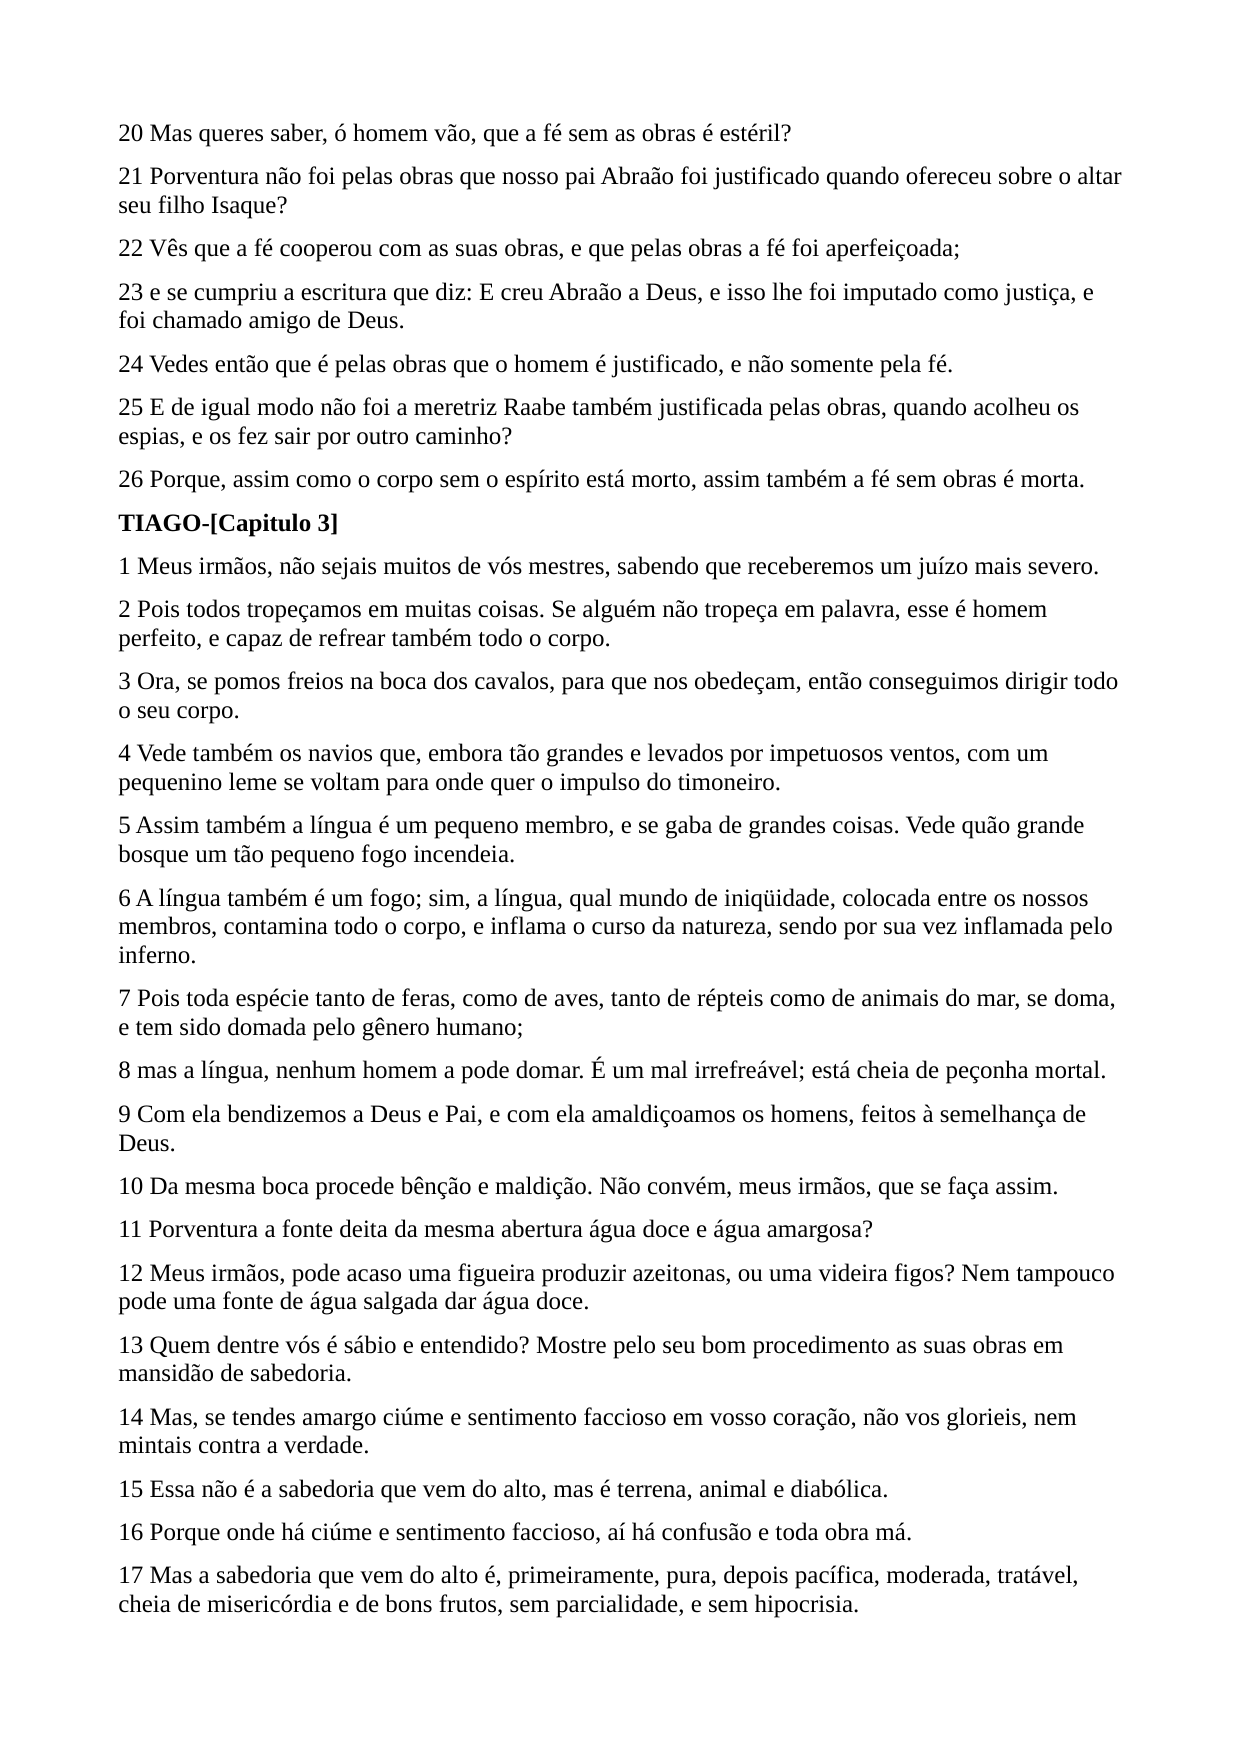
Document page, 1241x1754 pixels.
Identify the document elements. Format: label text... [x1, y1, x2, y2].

text 9 Com ela bendizemos a Deus e Pai, e com ela amaldiçoamos os homens, feitos à semelhança de Deus. [118, 1099, 1122, 1156]
text 1 Meus irmãos, não sejais muitos de vós mestres, sabendo que receberemos um juízo mais severo. [118, 551, 1122, 580]
text 2 Pois todos tropeçamos em muitas coisas. Se alguém não tropeça em palavra, esse é homem perfeito, e capaz de refrear também todo o corpo. [118, 594, 1122, 652]
text 7 Pois toda espécie tanto de feras, como de aves, tanto de répteis como de animais do mar, se doma, e tem sido domada pelo gênero humano; [118, 983, 1122, 1041]
text 15 Essa não é a sabedoria que vem do alto, mas é terrena, animal e diabólica. [118, 1474, 1122, 1503]
text 23 e se cumpriu a escritura que diz: E creu Abraão a Deus, e isso lhe foi imputado como justiça, e foi chamado amigo de Deus. [118, 277, 1122, 334]
text 6 A língua também é um fogo; sim, a língua, qual mundo de iniqüidade, colocada entre os nossos membros, contamina todo o corpo, e inflama o curso da natureza, sendo por sua vez inflamada pelo inferno. [118, 883, 1122, 969]
text 10 Da mesma boca procede bênção e maldição. Não convém, meus irmãos, que se faça assim. [118, 1171, 1122, 1200]
text 21 Porventura não foi pelas obras que nosso pai Abraão foi justificado quando ofereceu sobre o altar seu filho Isaque? [118, 161, 1122, 219]
text TIAGO-[Capitulo 3] [118, 508, 1122, 536]
text 20 Mas queres saber, ó homem vão, que a fé sem as obras é estéril? [118, 118, 1122, 147]
text 25 E de igual modo não foi a meretriz Raabe também justificada pelas obras, quando acolheu os espias, e os fez sair por outro caminho? [118, 392, 1122, 450]
text 12 Meus irmãos, pode acaso uma figueira produzir azeitonas, ou uma videira figos? Nem tampouco pode uma fonte de água salgada dar água doce. [118, 1258, 1122, 1315]
text 3 Ora, se pomos freios na boca dos cavalos, para que nos obedeçam, então conseguimos dirigir todo o seu corpo. [118, 666, 1122, 724]
text 17 Mas a sabedoria que vem do alto é, primeiramente, pura, depois pacífica, moderada, tratável, cheia de misericórdia e de bons frutos, sem parcialidade, e sem hipocrisia. [118, 1561, 1122, 1618]
text 14 Mas, se tendes amargo ciúme e sentimento faccioso em vosso coração, não vos glorieis, nem mintais contra a verdade. [118, 1402, 1122, 1459]
text 24 Vedes então que é pelas obras que o homem é justificado, e não somente pela fé. [118, 349, 1122, 378]
text 16 Porque onde há ciúme e sentimento faccioso, aí há confusão e toda obra má. [118, 1517, 1122, 1546]
text 13 Quem dentre vós é sábio e entendido? Mostre pelo seu bom procedimento as suas obras em mansidão de sabedoria. [118, 1330, 1122, 1387]
text 8 mas a língua, nenhum homem a pode domar. É um mal irrefreável; está cheia de peçonha mortal. [118, 1056, 1122, 1084]
text 22 Vês que a fé cooperou com as suas obras, e que pelas obras a fé foi aperfeiçoada; [118, 233, 1122, 262]
text 26 Porque, assim como o corpo sem o espírito está morto, assim também a fé sem obras é morta. [118, 464, 1122, 493]
text 11 Porventura a fonte deita da mesma abertura água doce e água amargosa? [118, 1214, 1122, 1243]
text 5 Assim também a língua é um pequeno membro, e se gaba de grandes coisas. Vede quão grande bosque um tão pequeno fogo incendeia. [118, 811, 1122, 868]
text 4 Vede também os navios que, embora tão grandes e levados por impetuosos ventos, com um pequenino leme se voltam para onde quer o impulso do timoneiro. [118, 738, 1122, 796]
